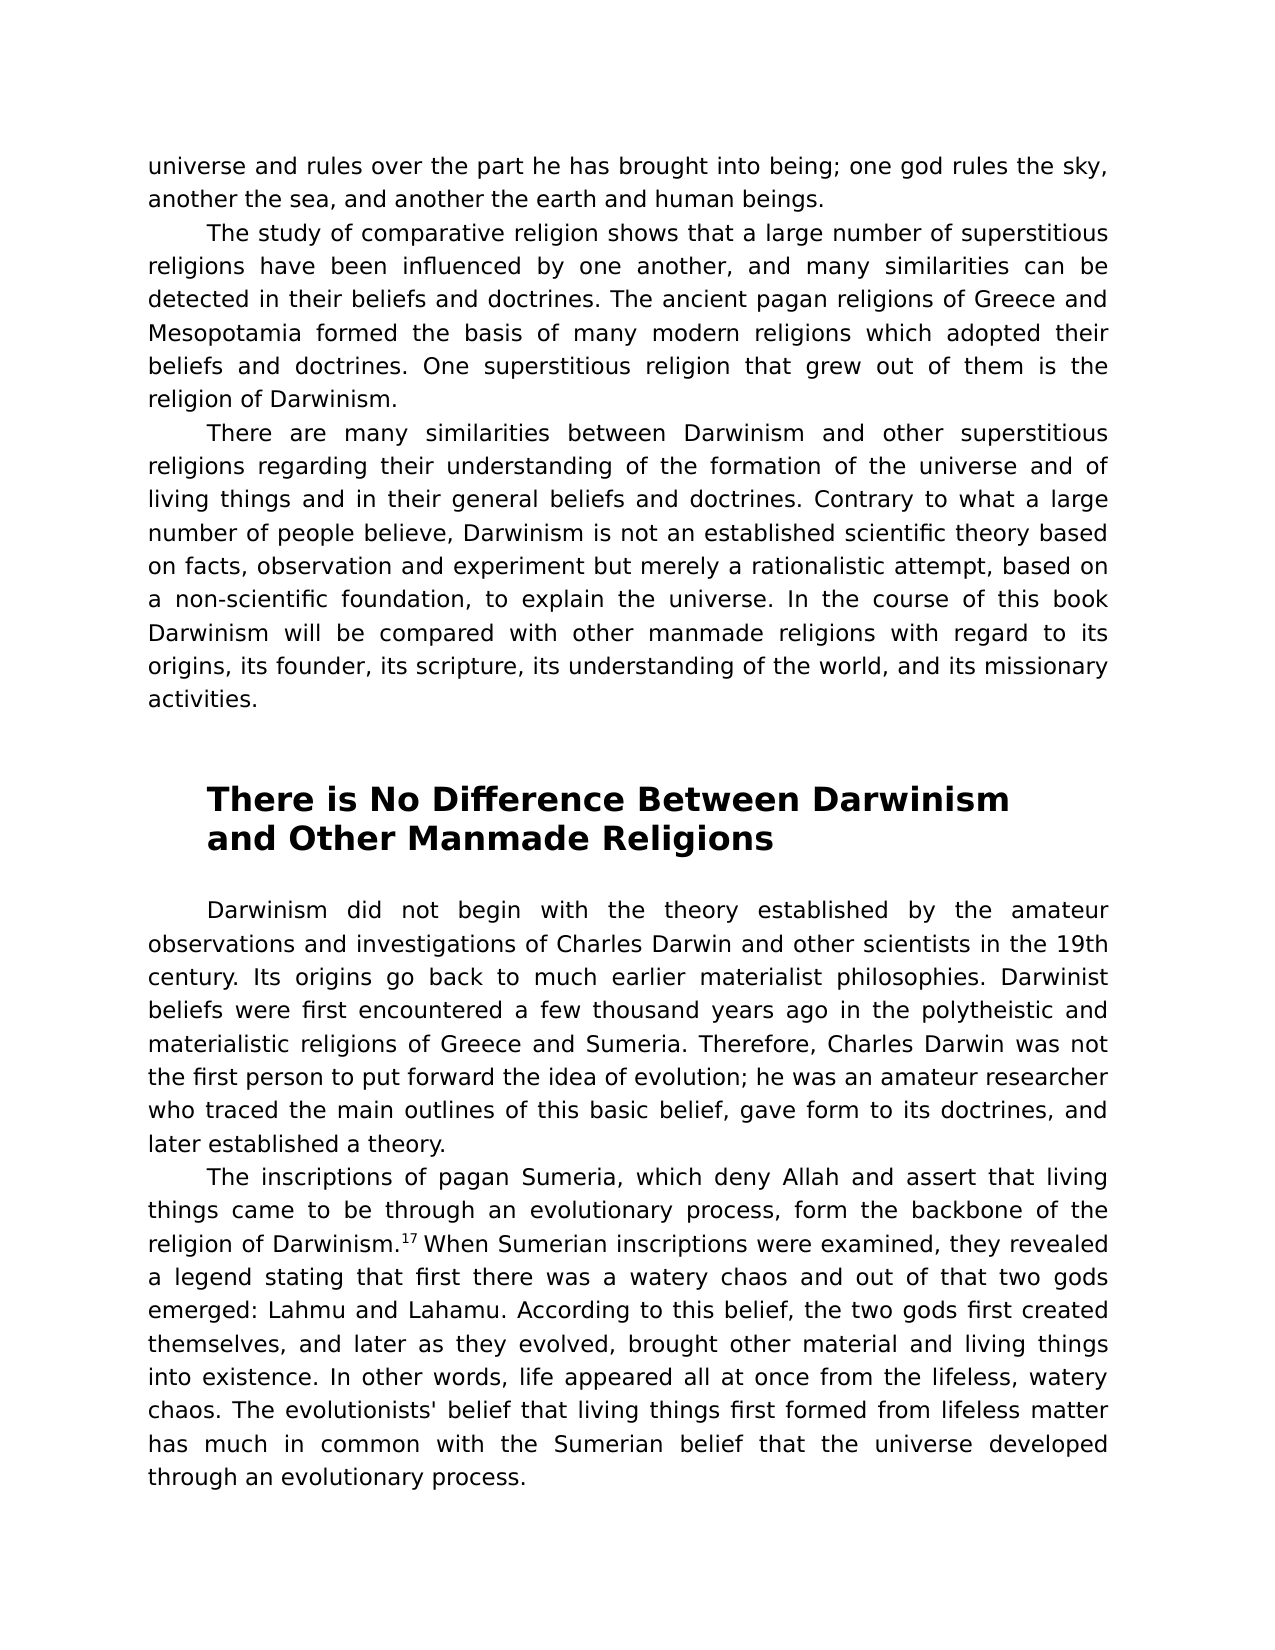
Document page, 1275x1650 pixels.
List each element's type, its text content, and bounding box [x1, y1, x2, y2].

text The inscriptions of pagan Sumeria, which deny Allah and assert that living things came to be through an evolutionary process, form the backbone of the religion of Darwinism.17 When Sumerian inscriptions were examined, they revealed a legend stating that first there was a watery chaos and out of that two gods emerged: Lahmu and Lahamu. According to this belief, the two gods first created themselves, and later as they evolved, brought other material and living things into existence. In other words, life appeared all at once from the lifeless, watery chaos. The evolutionists' belief that living things first formed from lifeless matter has much in common with the Sumerian belief that the universe developed through an evolutionary process. [148, 1159, 1110, 1492]
text The study of comparative religion shows that a large number of superstitious religions have been influenced by one another, and many similarities can be detected in their beliefs and doctrines. The ancient pagan religions of Greece and Mesopotamia formed the basis of many modern religions which adopted their beliefs and doctrines. One superstitious religion that grew out of them is the religion of Darwinism. [148, 214, 1110, 414]
subtitle Darwinism did not begin with the theory established by the amateur observations and investigations of Charles Darwin and other scientists in the 19th century. Its origins go back to much earlier materialist philosophies. Darwinist beliefs were first encountered a few thousand years ago in the polytheistic and materialistic religions of Greece and Sumeria. Therefore, Charles Darwin was not the first person to put forward the idea of evolution; he was an amateur researcher who traced the main outlines of this basic belief, gave form to its doctrines, and later established a theory. [148, 892, 1110, 1159]
text and Other Manmade Religions [148, 820, 1110, 859]
text There is No Difference Between Darwinism [148, 781, 1110, 820]
text universe and rules over the part he has brought into being; one god rules the sky, another the sea, and another the earth and human beings. [148, 148, 1110, 214]
text There are many similarities between Darwinism and other superstitious religions regarding their understanding of the formation of the universe and of living things and in their general beliefs and doctrines. Contrary to what a large number of people believe, Darwinism is not an established scientific theory based on facts, observation and experiment but merely a rationalistic attempt, based on a non-scientific foundation, to explain the universe. In the course of this book Darwinism will be compared with other manmade religions with regard to its origins, its founder, its scripture, its understanding of the world, and its missionary activities. [148, 414, 1110, 714]
